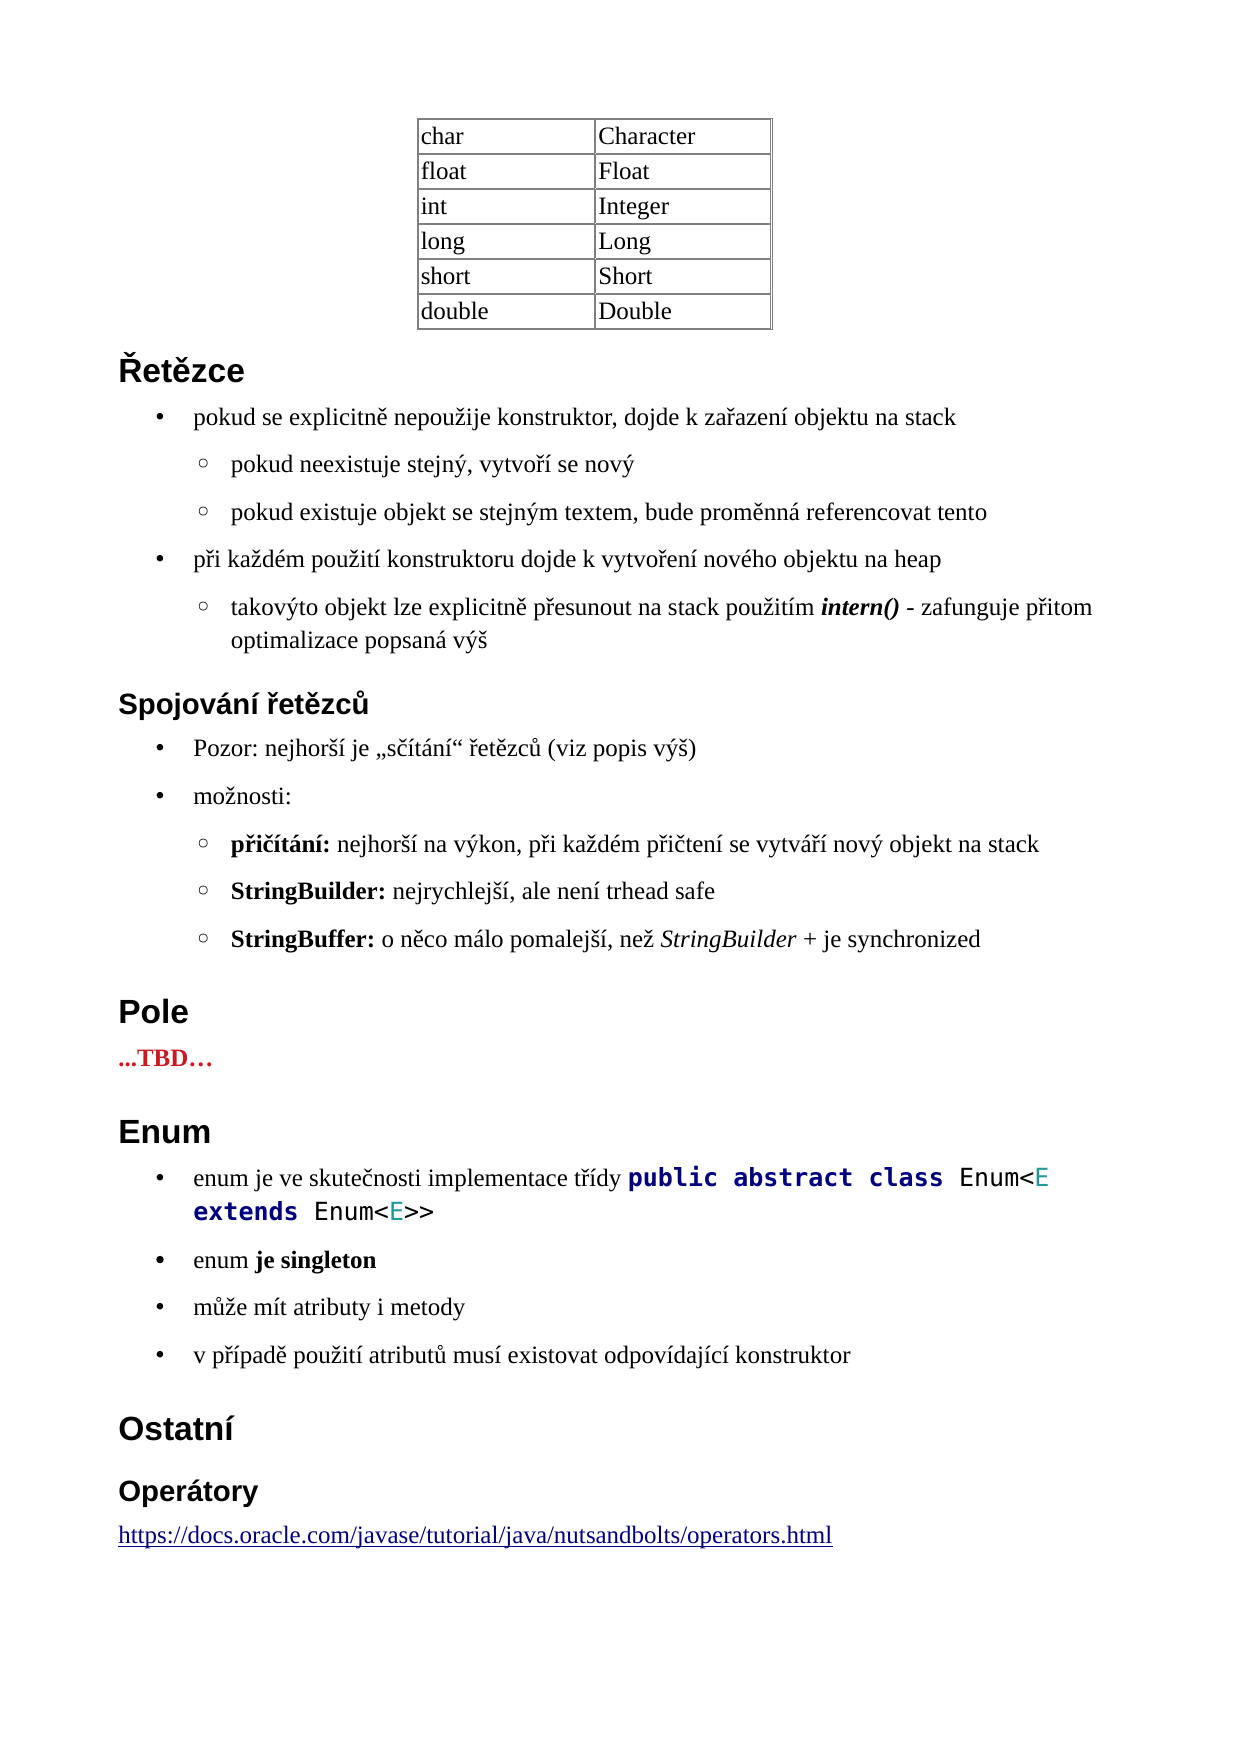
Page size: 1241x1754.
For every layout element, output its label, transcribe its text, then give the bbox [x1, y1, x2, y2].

subtitle Řetězce [118, 351, 1122, 389]
table_cell char [419, 120, 594, 153]
list StringBuffer: o něco málo pomalejší, než StringBuilder + je synchronized [193, 924, 1122, 953]
list v případě použití atributů musí existovat odpovídající konstruktor [156, 1340, 1122, 1369]
list pokud existuje objekt se stejným textem, bude proměnná referencovat tento [193, 497, 1122, 526]
list enum je ve skutečnosti implementace třídy public abstract class Enum<E extends Enum<E>> [156, 1163, 1122, 1226]
list může mít atributy i metody [156, 1292, 1122, 1321]
text https://docs.oracle.com/javase/tutorial/java/nutsandbolts/operators.html [118, 1521, 1122, 1549]
text ...TBD… [118, 1043, 1122, 1072]
list pokud se explicitně nepoužije konstruktor, dojde k zařazení objektu na stack [156, 402, 1122, 430]
table_cell short [419, 260, 594, 293]
list takovýto objekt lze explicitně přesunout na stack použitím intern() - zafunguje přitom optimalizace popsaná výš [193, 592, 1122, 654]
subtitle Ostatní [118, 1408, 1122, 1447]
subtitle Enum [118, 1112, 1122, 1151]
list při každém použití konstruktoru dojde k vytvoření nového objektu na heap [156, 544, 1122, 573]
table_cell Short [596, 260, 770, 293]
table_cell Integer [596, 190, 770, 223]
table_cell Double [596, 295, 770, 328]
table_cell Float [596, 155, 770, 188]
list možnosti: [156, 781, 1122, 810]
table_cell long [419, 225, 594, 258]
table_cell int [419, 190, 594, 223]
list StringBuilder: nejrychlejší, ale není trhead safe [193, 876, 1122, 905]
subtitle Spojování řetězců [118, 687, 1122, 721]
subtitle Operátory [118, 1474, 1122, 1508]
table_cell Character [596, 120, 770, 153]
subtitle Pole [118, 992, 1122, 1031]
list přičítání: nejhorší na výkon, při každém přičtení se vytváří nový objekt na stack [193, 829, 1122, 857]
list Pozor: nejhorší je „sčítání“ řetězců (viz popis výš) [156, 733, 1122, 762]
list enum je singleton [156, 1245, 1122, 1274]
table_cell float [419, 155, 594, 188]
table_cell Long [596, 225, 770, 258]
table_cell double [419, 295, 594, 328]
list pokud neexistuje stejný, vytvoří se nový [193, 449, 1122, 478]
